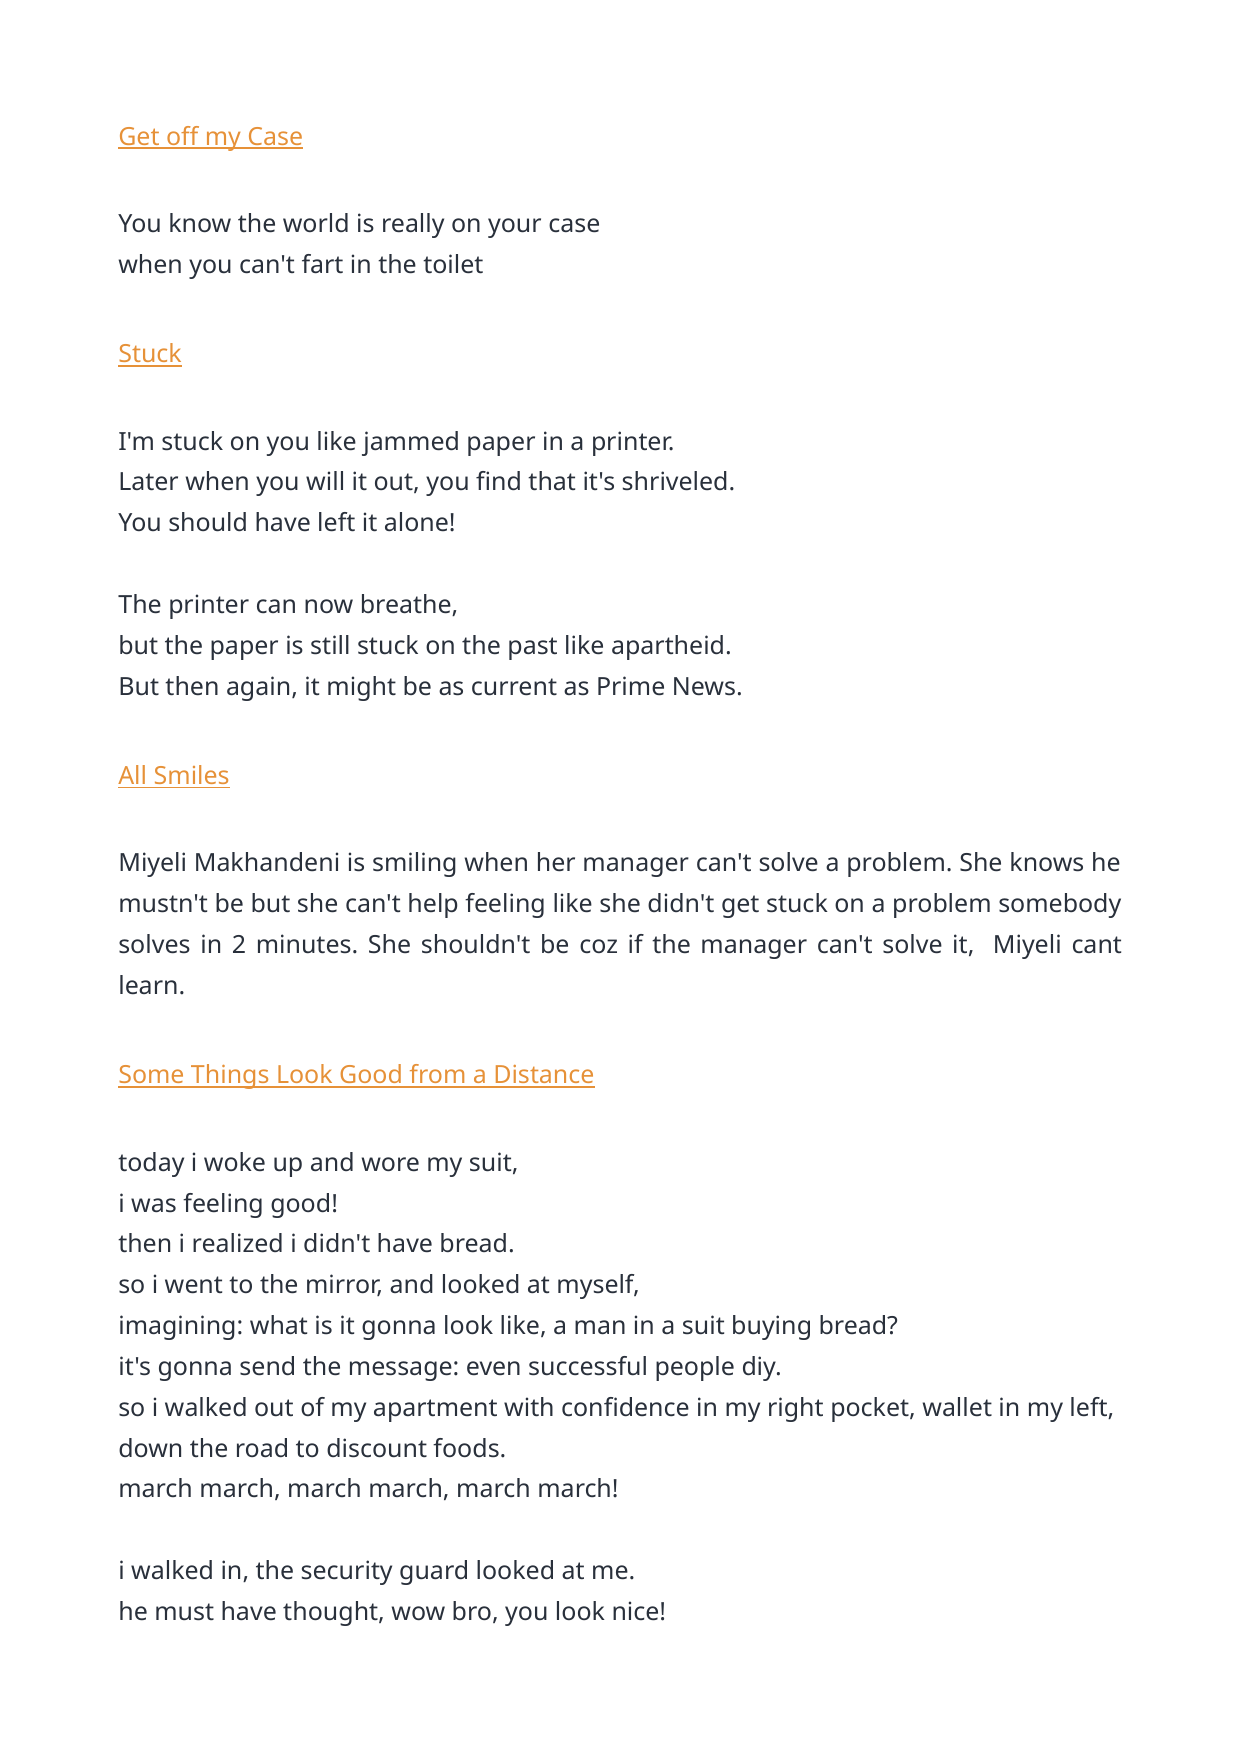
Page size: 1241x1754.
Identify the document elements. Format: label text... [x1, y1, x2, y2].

text You know the world is really on your case when you can't fart in the toilet [118, 165, 1122, 280]
text I'm stuck on you like jammed paper in a printer. Later when you will it out, you find that it's shriveled. You should have left it alone! The printer can now breathe, but the paper is still stuck on the past like apartheid. But then again, it might be as current as Prime News. [118, 382, 1122, 702]
text Miyeli Makhandeni is smiling when her manager can't solve a problem. She knows he mustn't be but she can't help feeling like she didn't get stuck on a problem somebody solves in 2 minutes. She shouldn't be coz if the manager can't solve it, Miyeli cant learn. [118, 845, 1122, 1002]
subtitle Get off my Case [118, 118, 1122, 152]
subtitle All Smiles [118, 758, 1122, 792]
subtitle Stuck [118, 336, 1122, 370]
subtitle Some Things Look Good from a Distance [118, 1057, 1122, 1091]
text today i woke up and wore my suit, i was feeling good! then i realized i didn't have bread. so i went to the mirror, and looked at myself, imagining: what is it gonna look like, a man in a suit buying bread? it's gonna send the message: even successful people diy. so i walked out of my apartment with confidence in my right pocket, wallet in my left, down the road to discount foods. march march, march march, march march! i walked in, the security guard looked at me. he must have thought, wow bro, you look nice! [118, 1104, 1122, 1628]
